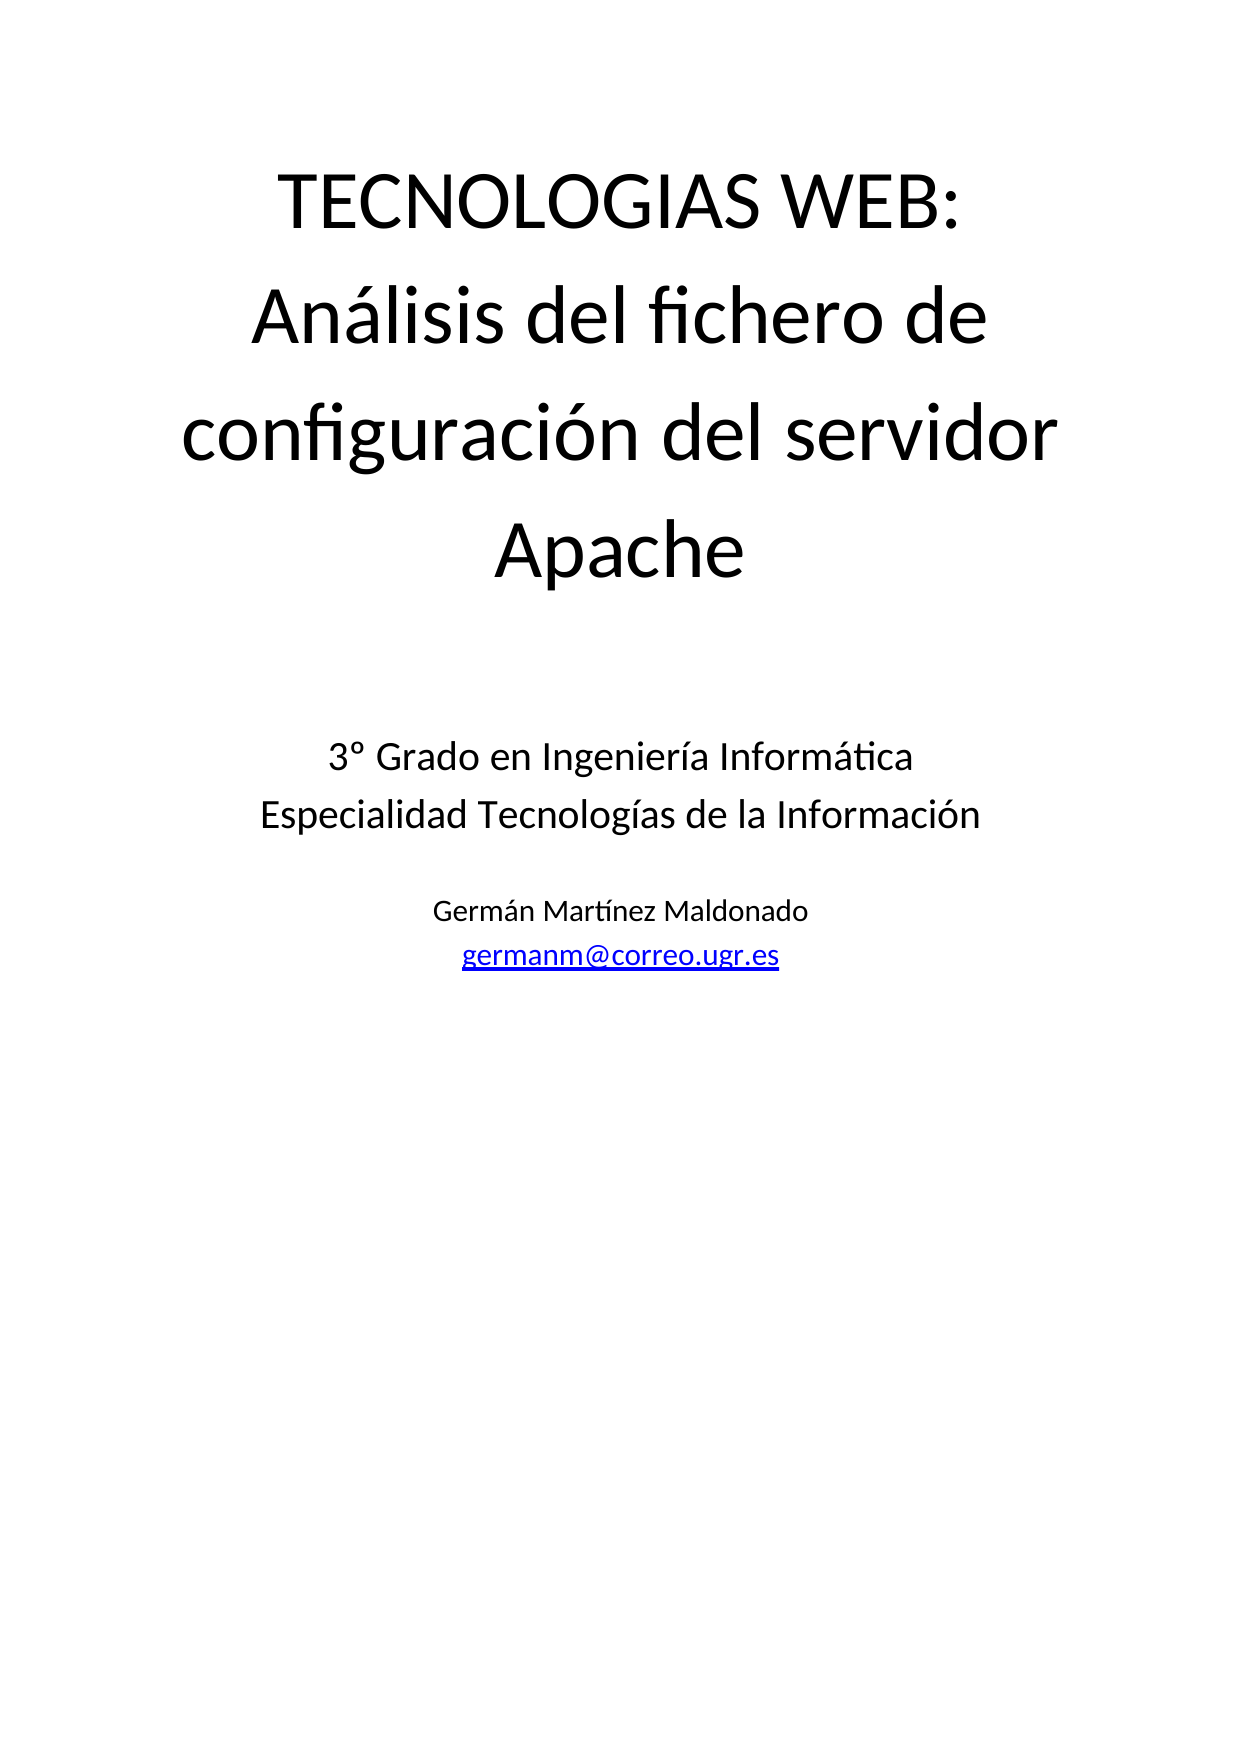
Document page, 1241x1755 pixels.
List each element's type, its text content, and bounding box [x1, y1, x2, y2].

text Germán Martínez Maldonado germanm@correo.ugr.es [432, 891, 809, 973]
subtitle TECNOLOGIAS WEB: [169, 154, 1072, 247]
text 3º Grado en Ingeniería Informática Especialidad Tecnologías de la Información [258, 730, 983, 839]
text Análisis del fichero de configuración del servidor Apache [180, 262, 1061, 598]
